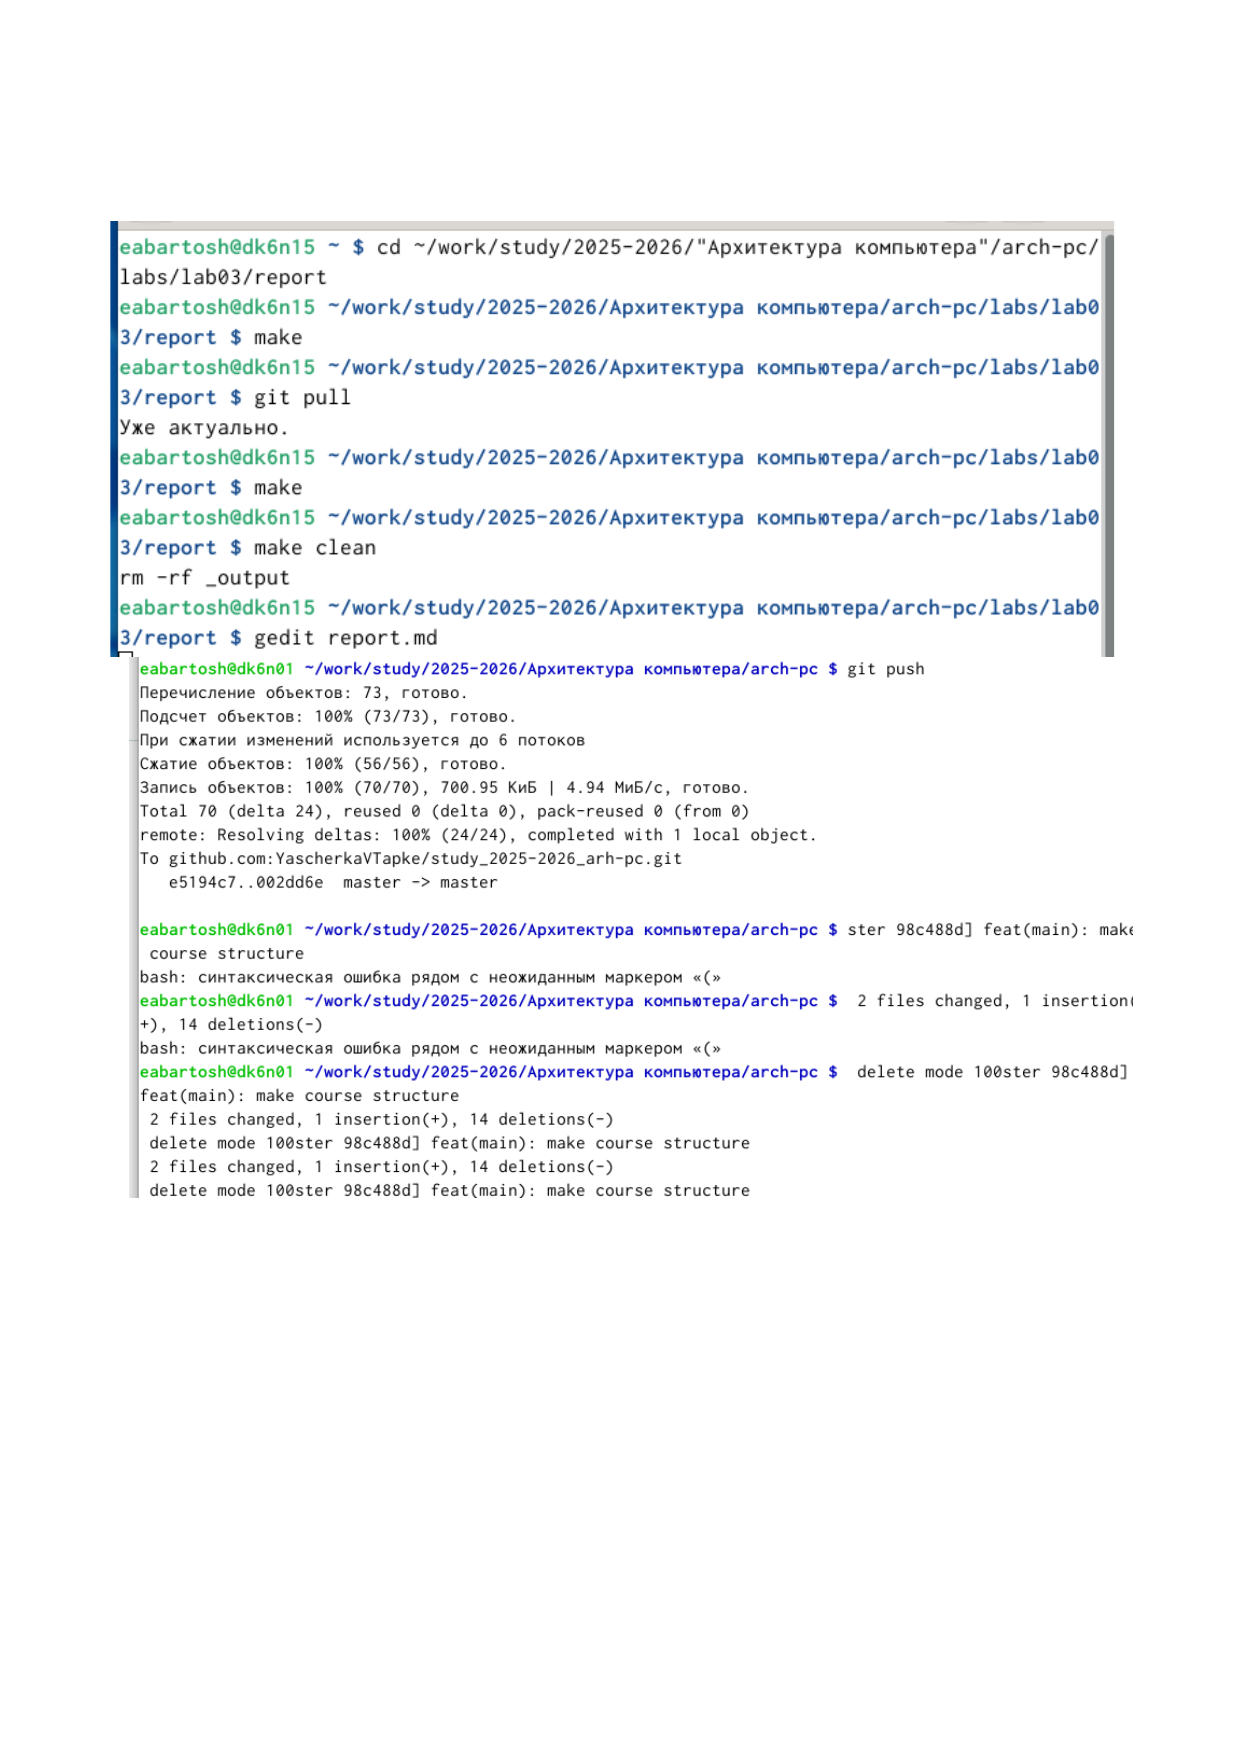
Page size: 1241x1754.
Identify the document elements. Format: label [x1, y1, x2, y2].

picture [110, 221, 1133, 1198]
